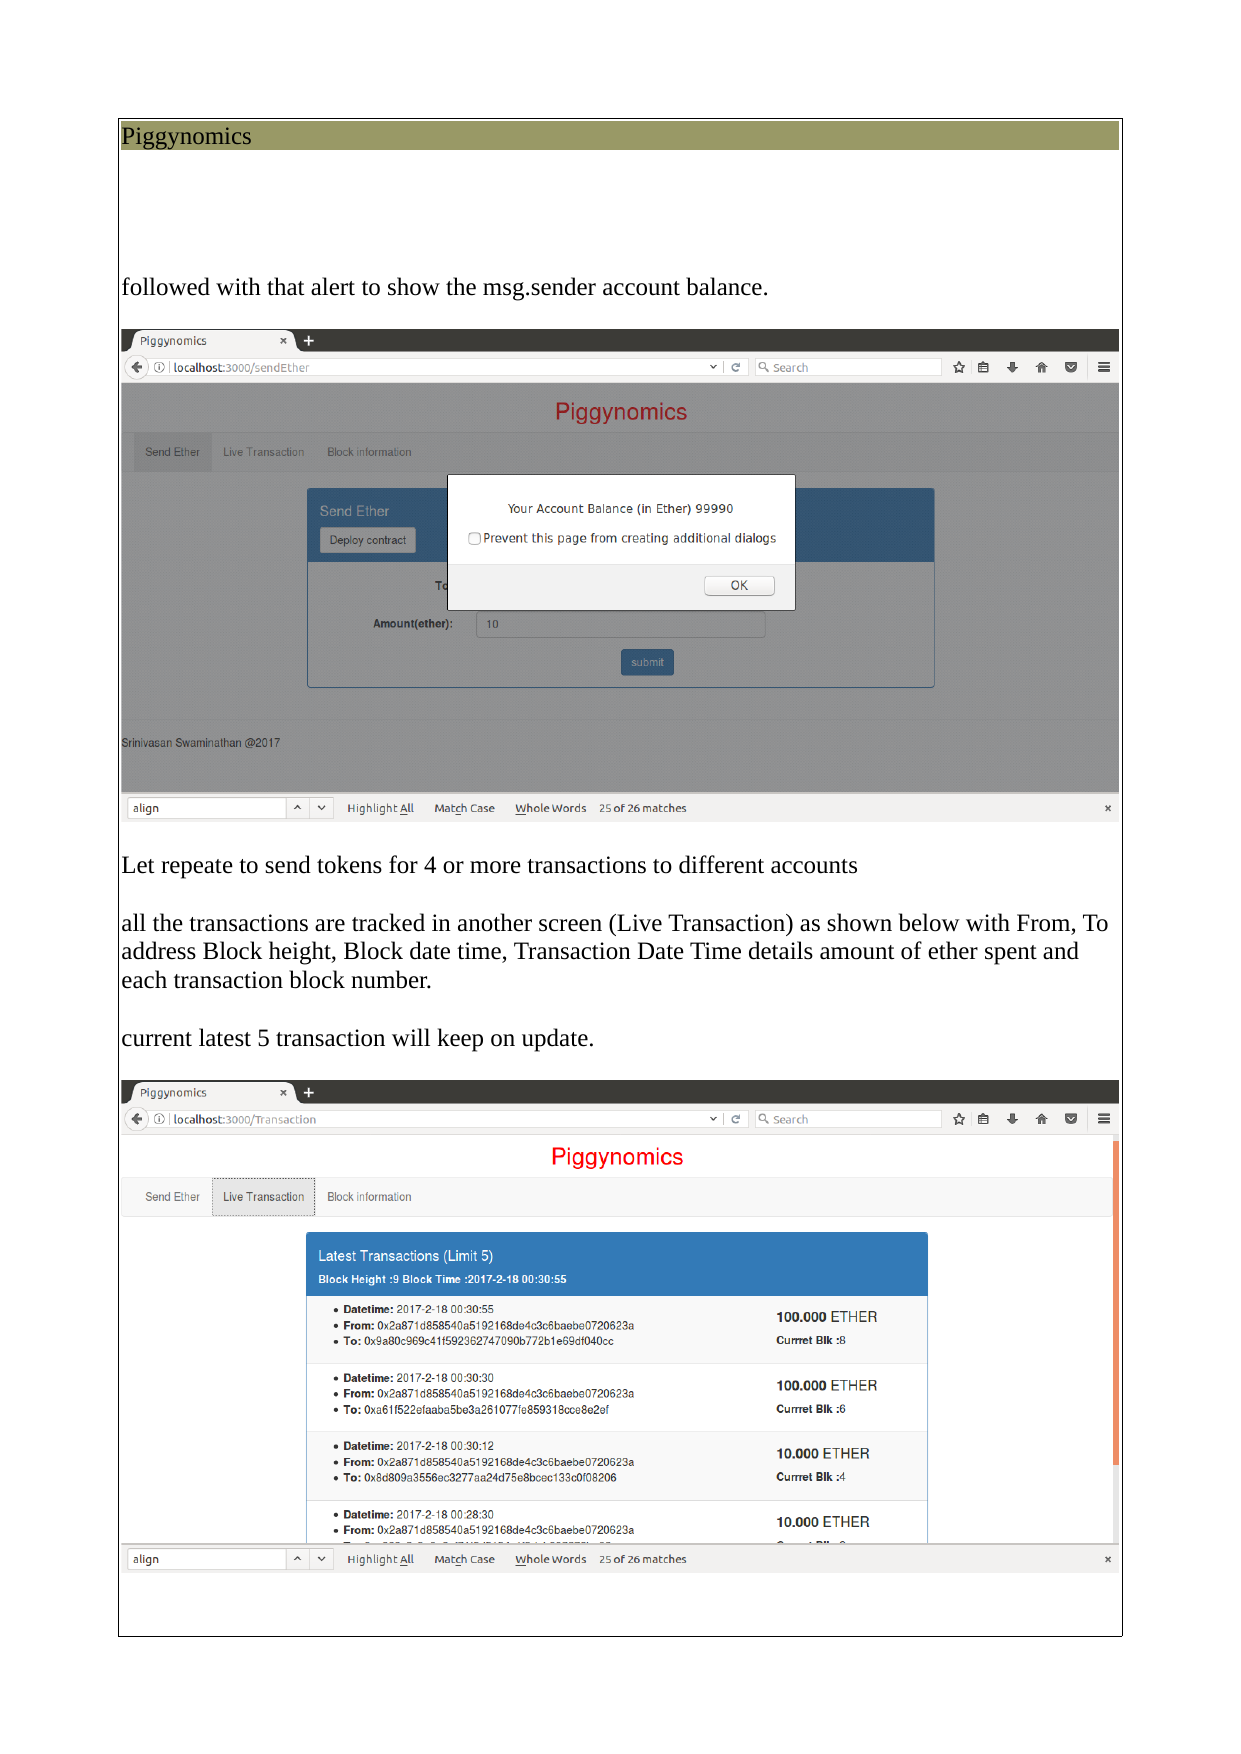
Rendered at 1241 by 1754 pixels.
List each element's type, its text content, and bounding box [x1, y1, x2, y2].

picture [121, 1080, 1119, 1573]
picture [121, 329, 1119, 822]
text current latest 5 transaction will keep on update. [121, 1023, 1119, 1051]
text Let repeate to send tokens for 4 or more transactions to different accounts [121, 850, 1119, 879]
text all the transactions are tracked in another screen (Live Transaction) as shown below with From, To address Block height, Block date time, Transaction Date Time details amount of ether spent and each transaction block number. [121, 908, 1119, 994]
text followed with that alert to show the msg.sender account balance. [121, 272, 1119, 300]
